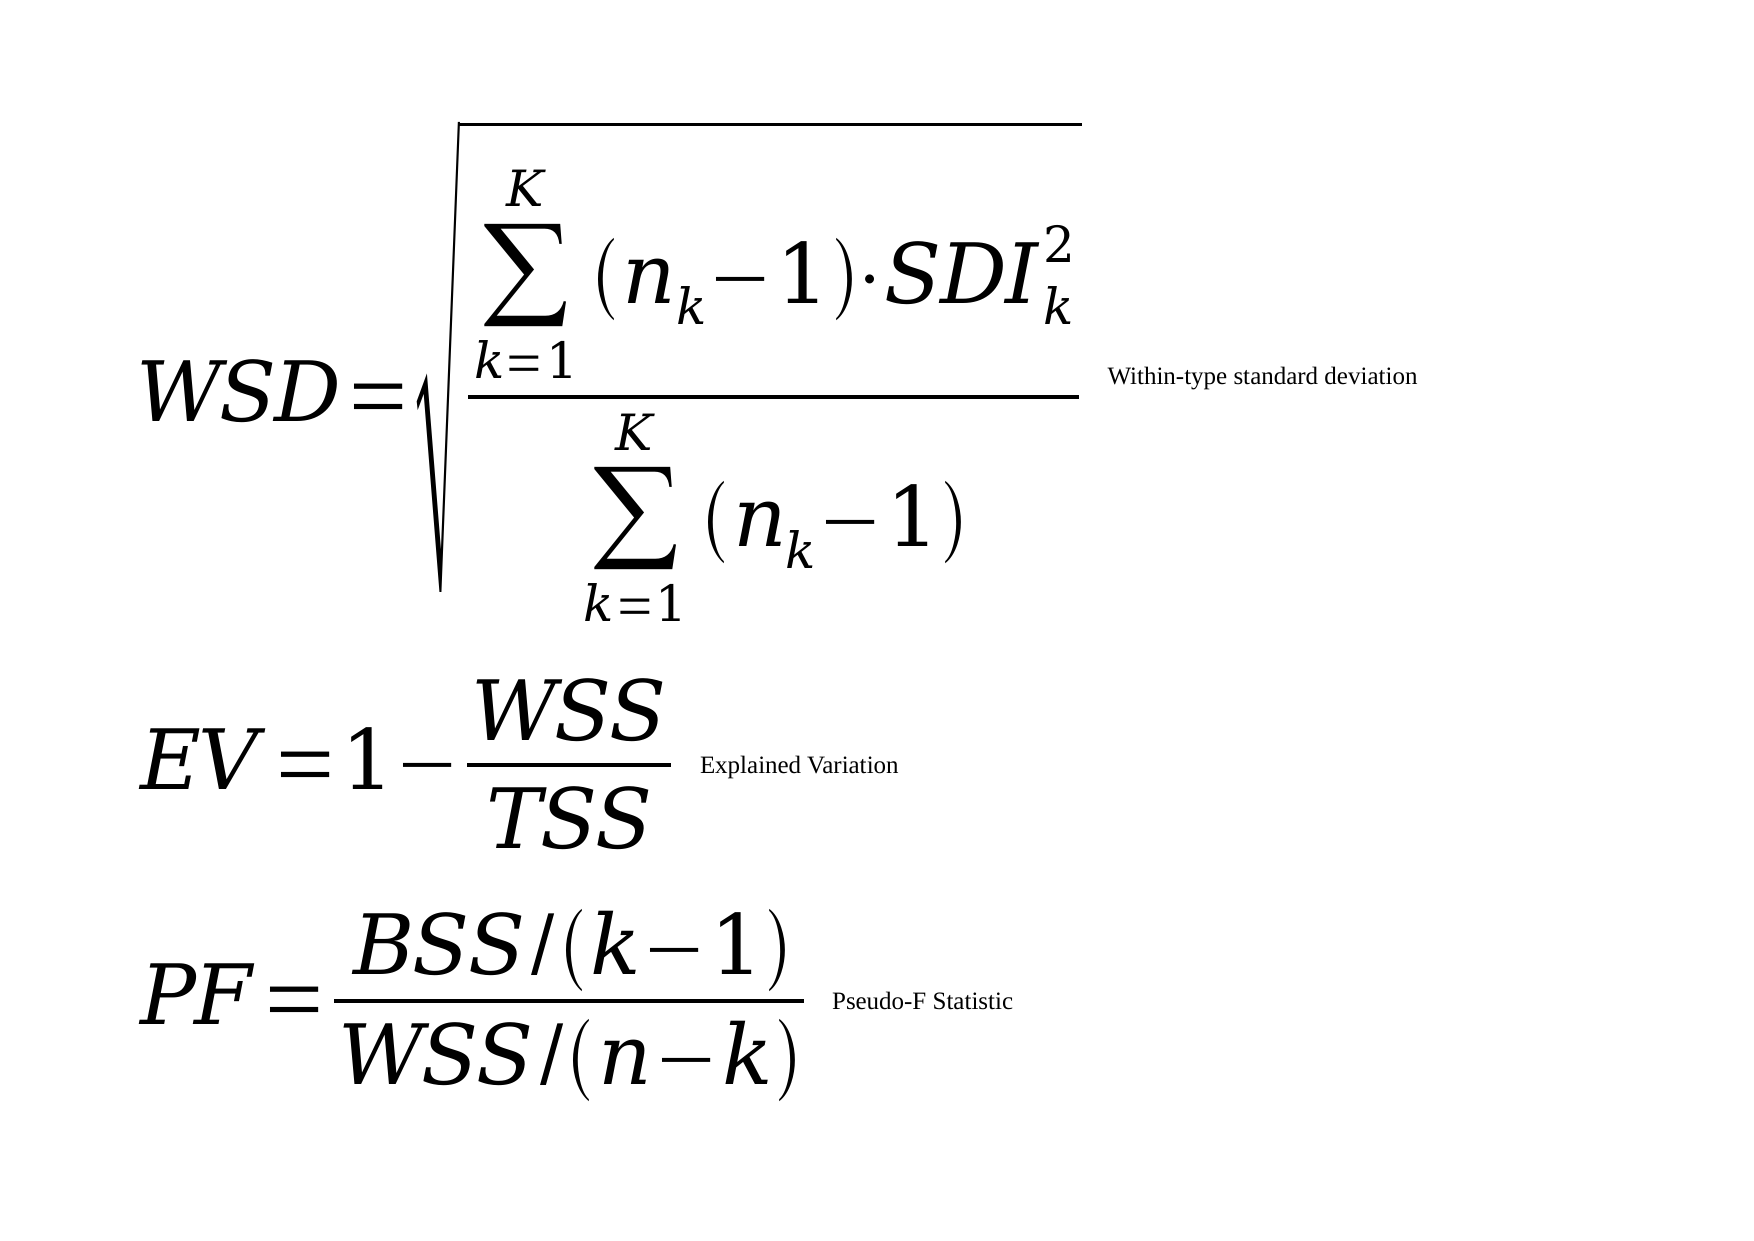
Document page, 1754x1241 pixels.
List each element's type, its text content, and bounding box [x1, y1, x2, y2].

text Within-type standard deviation [118, 118, 1636, 634]
text Explained Variation [118, 662, 1636, 868]
text Pseudo-F Statistic [118, 896, 1636, 1106]
